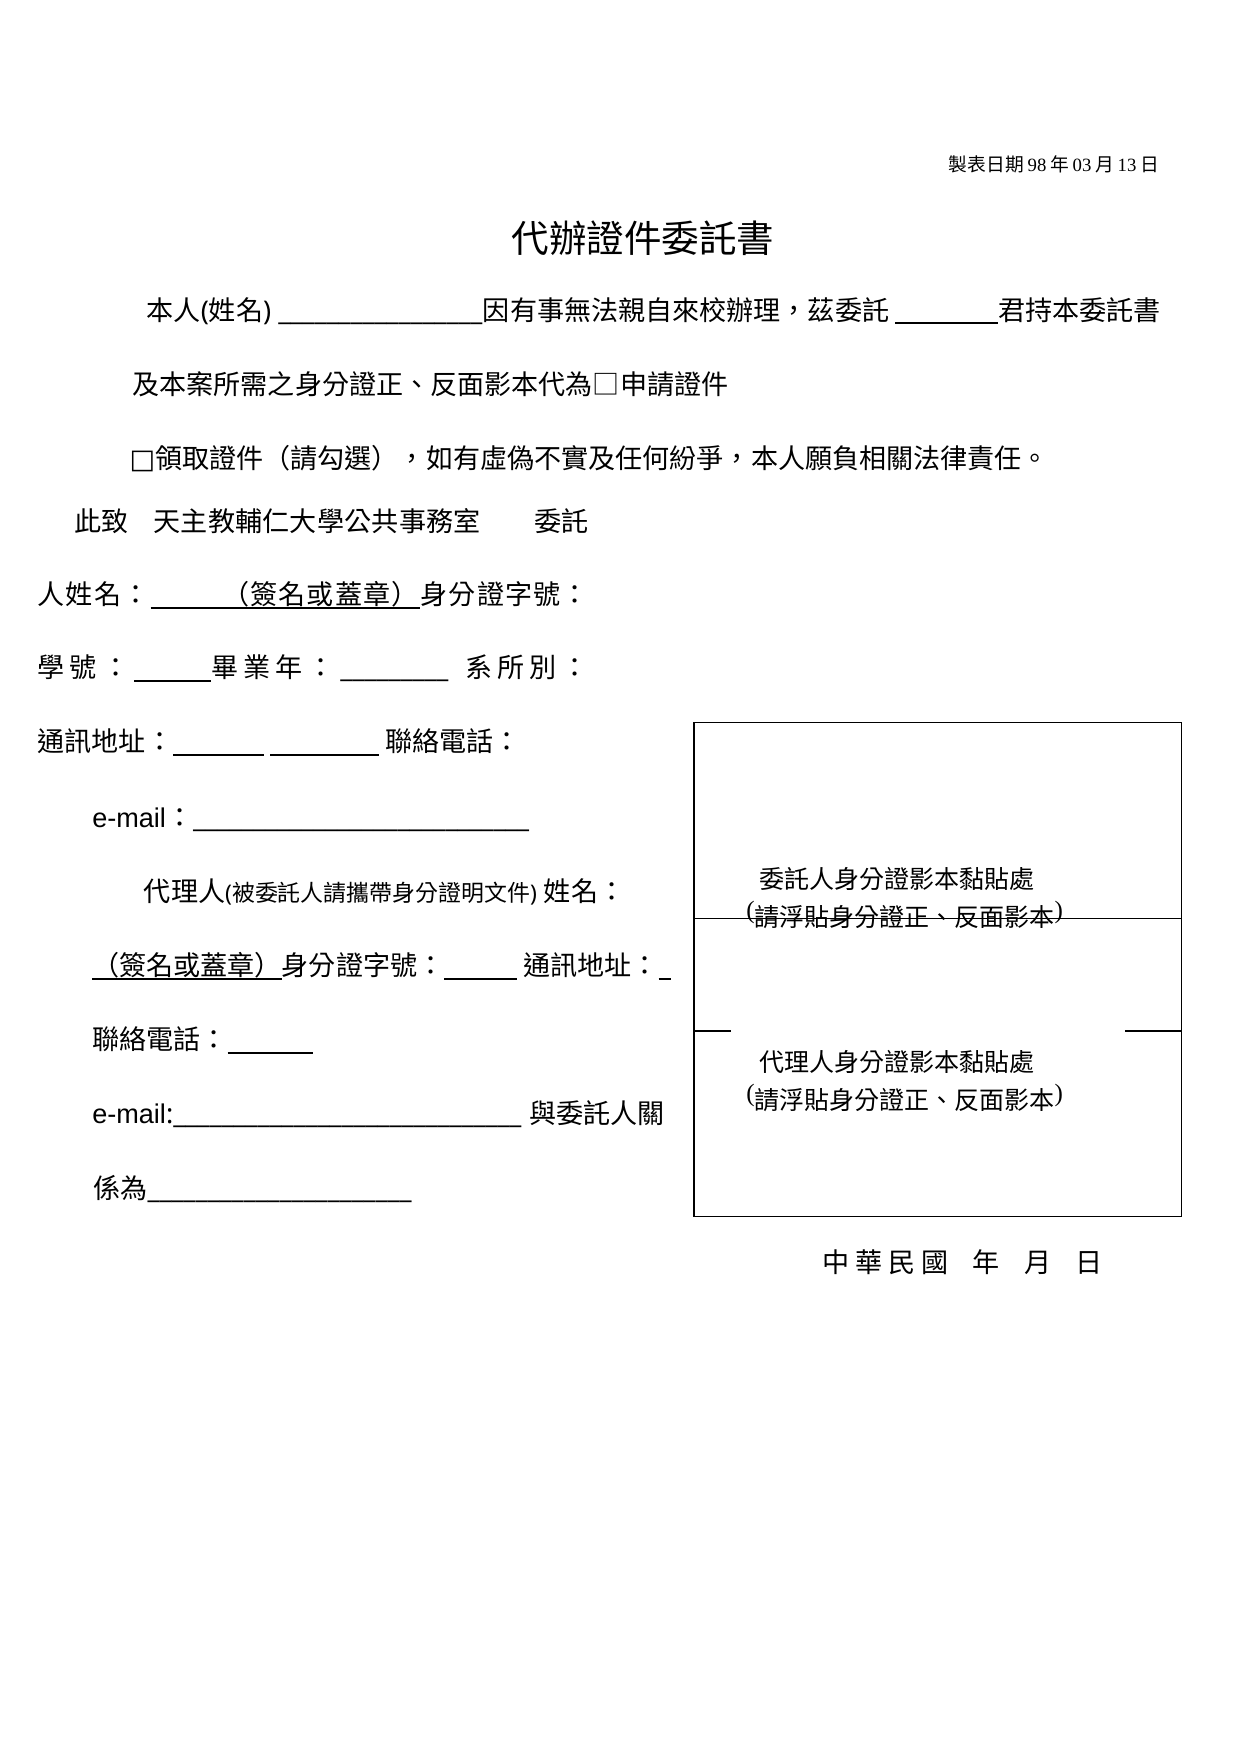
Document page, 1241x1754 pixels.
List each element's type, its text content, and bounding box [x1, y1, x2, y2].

text e-mail:_____________________________ 與委託人關係為______________________ [695, 1092, 1075, 1206]
text [1125, 1032, 1163, 1058]
text [695, 870, 731, 918]
text [695, 919, 1163, 1030]
text 中 華 民 國 年 月 日 [93, 1241, 1108, 1280]
text 代理人(被委託人請攜帶身分證明文件) 姓名： （簽名或蓋章）身分證字號： 通訊地址： 聯絡電話： [92, 870, 693, 1058]
text □領取證件（請勾選），如有虛偽不實及任何紛爭，本人願負相關法律責任。 [93, 437, 1091, 477]
text [695, 796, 1163, 836]
text 此致 天主教輔仁大學公共事務室 委託人姓名： （簽名或蓋章）身分證字號： 學號： 畢業年：_________ 系所別： 通訊地址： 聯絡電話： [37, 500, 589, 759]
text 本人(姓名) _________________因有事無法親自來校辦理，茲委託 君持本委託書及本案所需之身分證正、反面影本代為□申請證件 [131, 289, 1163, 402]
text [1106, 870, 1163, 918]
text e-mail:_____________________________ 與委託人關係為______________________ [92, 1092, 693, 1206]
text e-mail：____________________________ [92, 796, 693, 836]
subtitle 代辦證件委託書 [131, 208, 1163, 263]
text 製表日期98年03月13日 [93, 150, 1163, 177]
